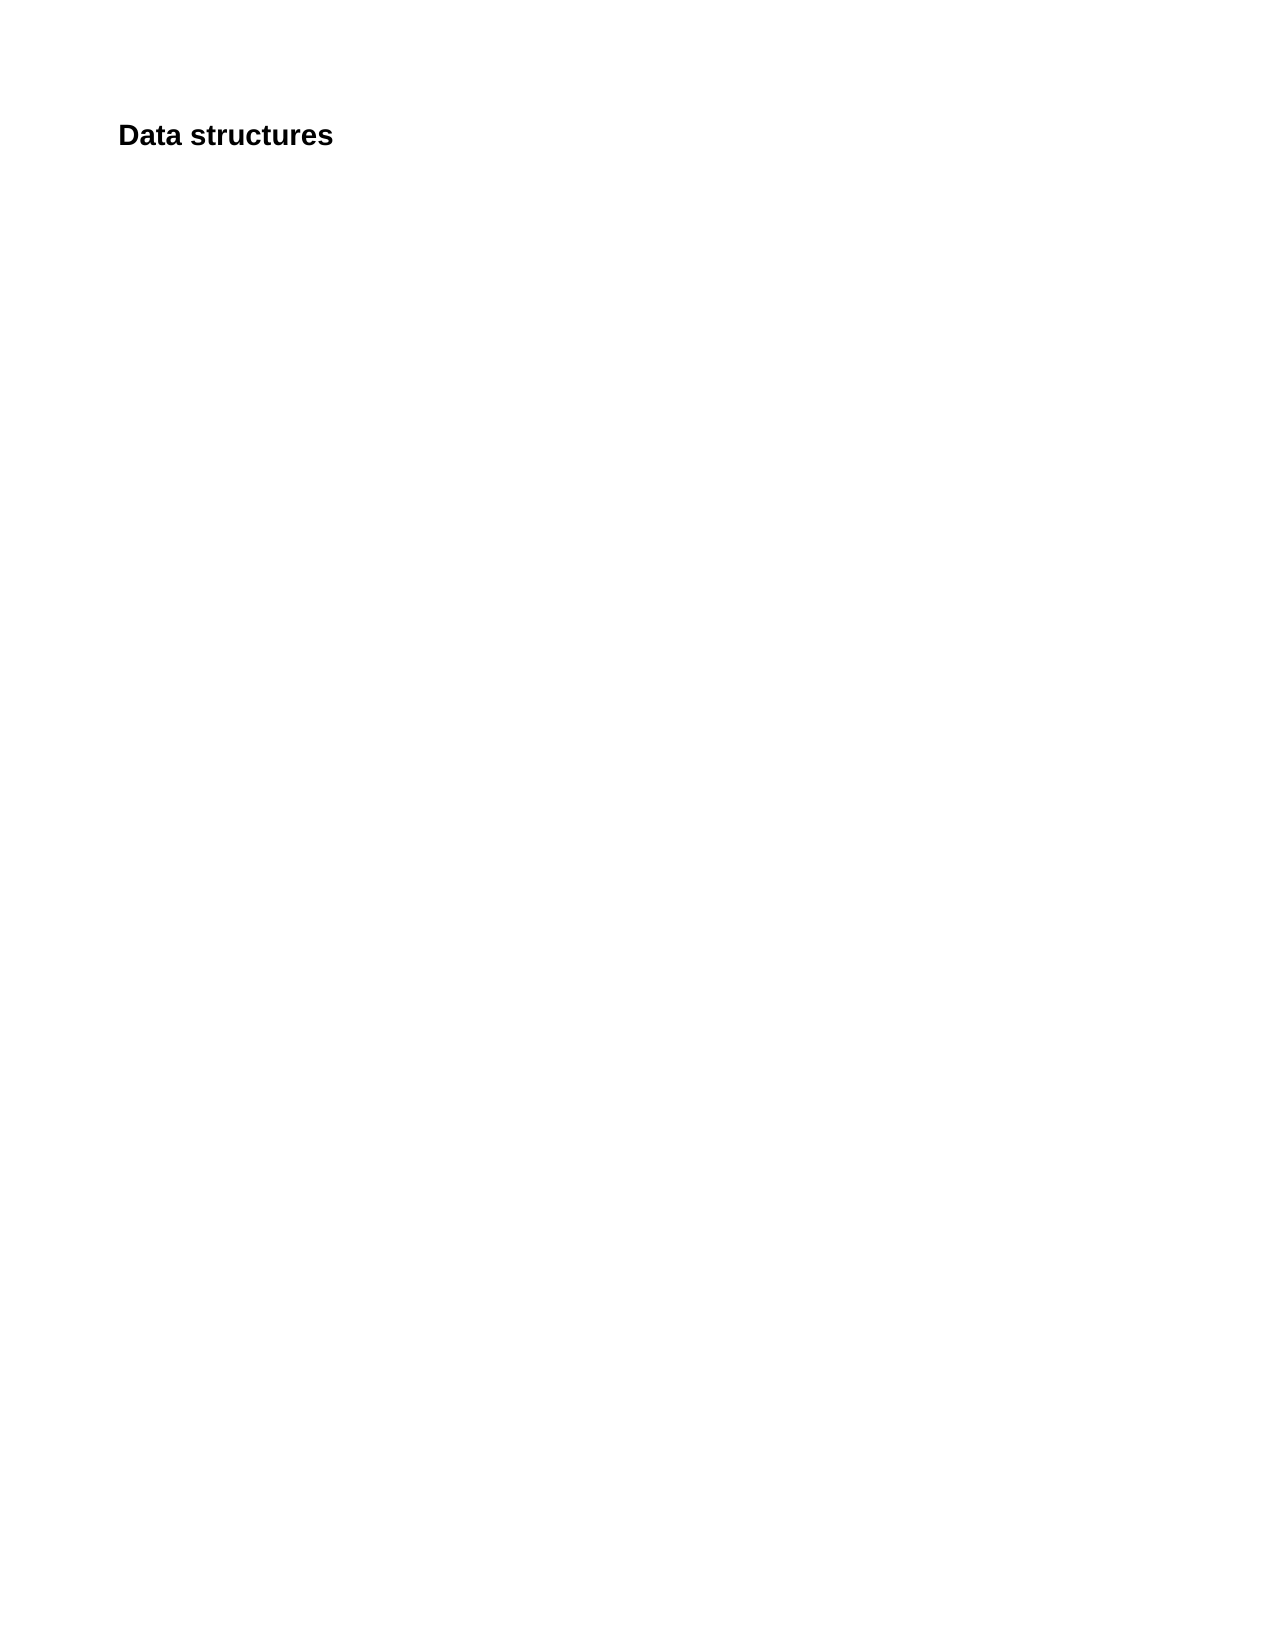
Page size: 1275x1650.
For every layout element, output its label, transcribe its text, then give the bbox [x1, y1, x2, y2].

subtitle Data structures [118, 118, 1157, 152]
